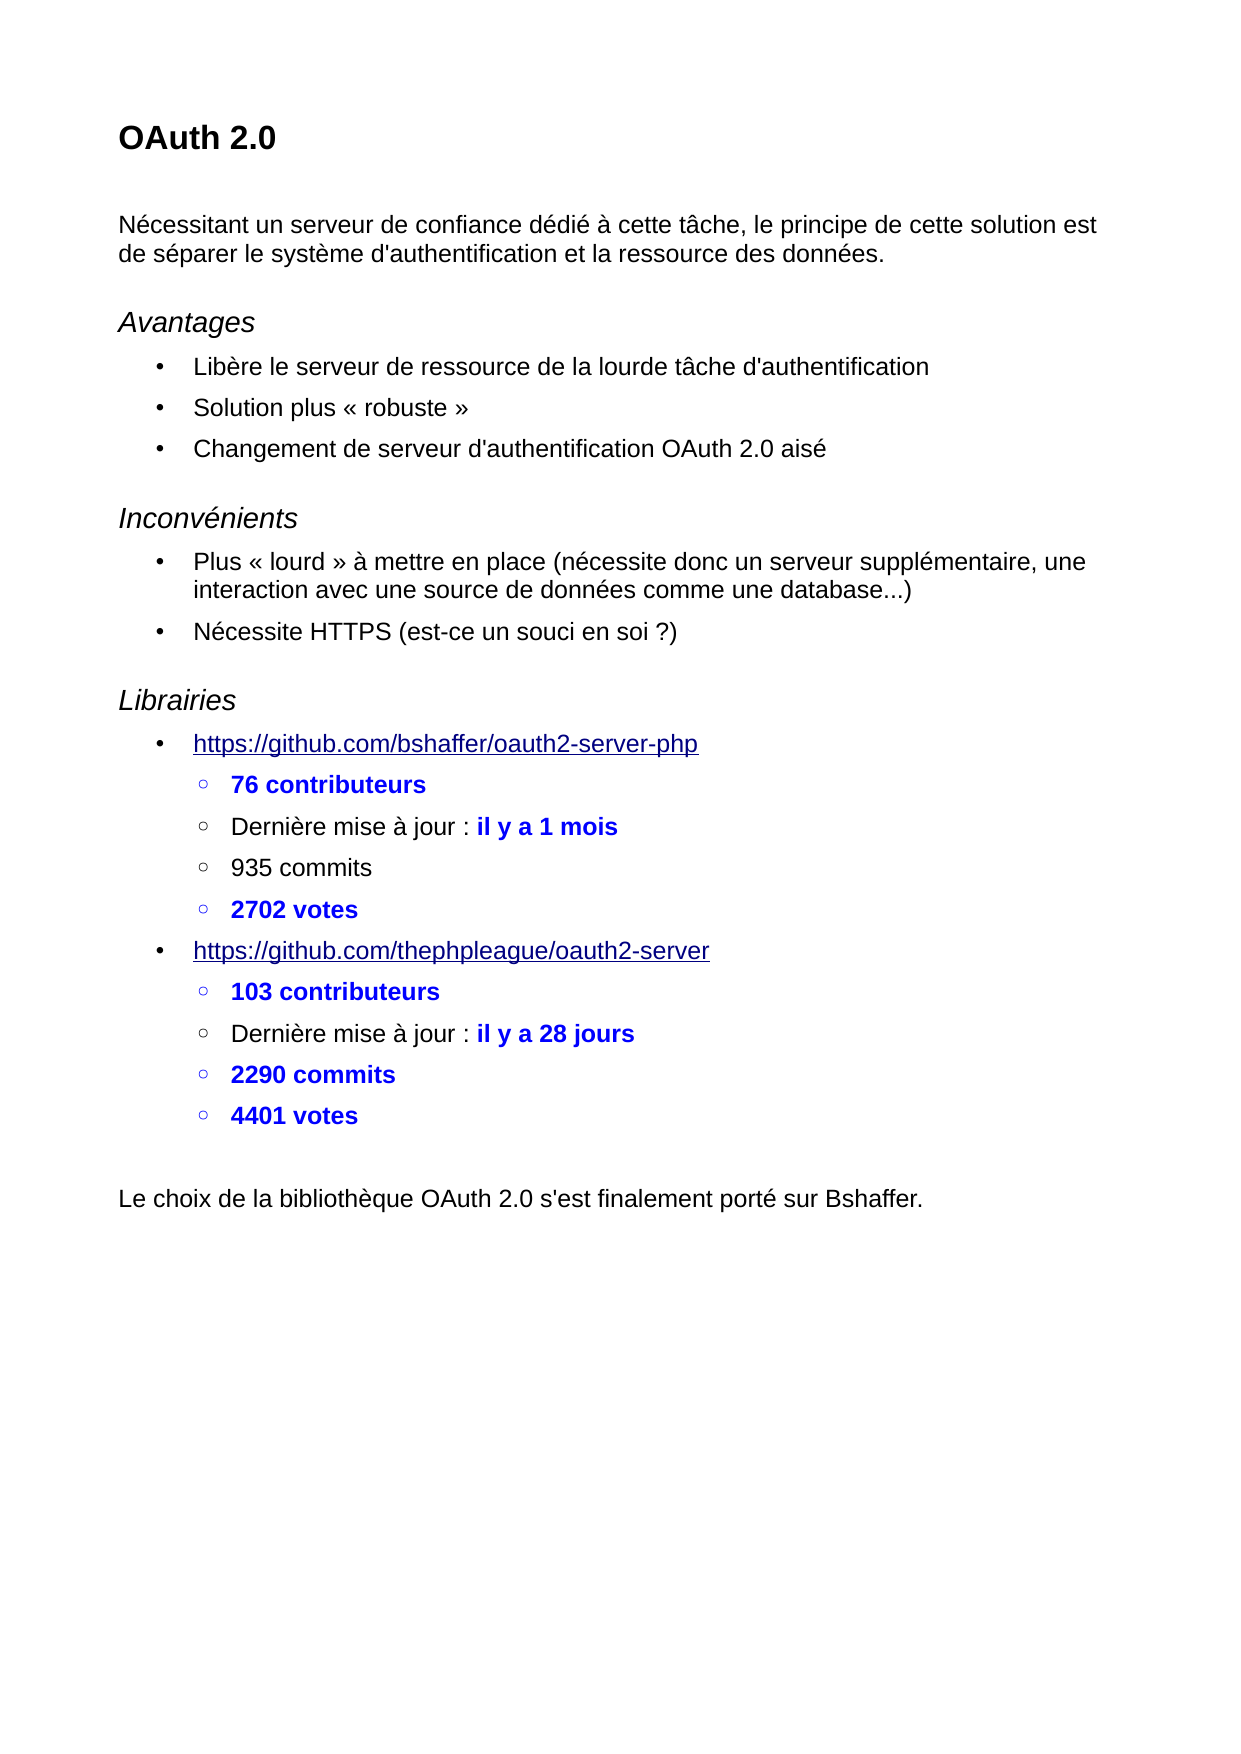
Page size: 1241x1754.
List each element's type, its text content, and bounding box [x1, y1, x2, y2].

list 2290 commits [193, 1060, 1122, 1089]
text Le choix de la bibliothèque OAuth 2.0 s'est finalement porté sur Bshaffer. [118, 1184, 1122, 1213]
list Nécessite HTTPS (est-ce un souci en soi ?) [156, 617, 1122, 646]
subtitle Avantages [118, 306, 1122, 339]
list 4401 votes [193, 1101, 1122, 1130]
text Nécessitant un serveur de confiance dédié à cette tâche, le principe de cette solution est de séparer le système d'authentification et la ressource des données. [118, 211, 1122, 268]
list Solution plus « robuste » [156, 393, 1122, 422]
list https://github.com/thephpleague/oauth2-server [156, 936, 1122, 965]
subtitle Inconvénients [118, 501, 1122, 534]
subtitle OAuth 2.0 [118, 118, 1122, 157]
list 935 commits [193, 853, 1122, 882]
subtitle Librairies [118, 683, 1122, 717]
list Changement de serveur d'authentification OAuth 2.0 aisé [156, 434, 1122, 463]
list 2702 votes [193, 894, 1122, 923]
list https://github.com/bshaffer/oauth2-server-php [156, 729, 1122, 758]
list Dernière mise à jour : il y a 28 jours [193, 1019, 1122, 1047]
list 76 contributeurs [193, 771, 1122, 799]
list Plus « lourd » à mettre en place (nécessite donc un serveur supplémentaire, une interaction avec une source de données comme une database...) [156, 547, 1122, 604]
list Libère le serveur de ressource de la lourde tâche d'authentification [156, 352, 1122, 380]
list Dernière mise à jour : il y a 1 mois [193, 812, 1122, 841]
list 103 contributeurs [193, 977, 1122, 1006]
